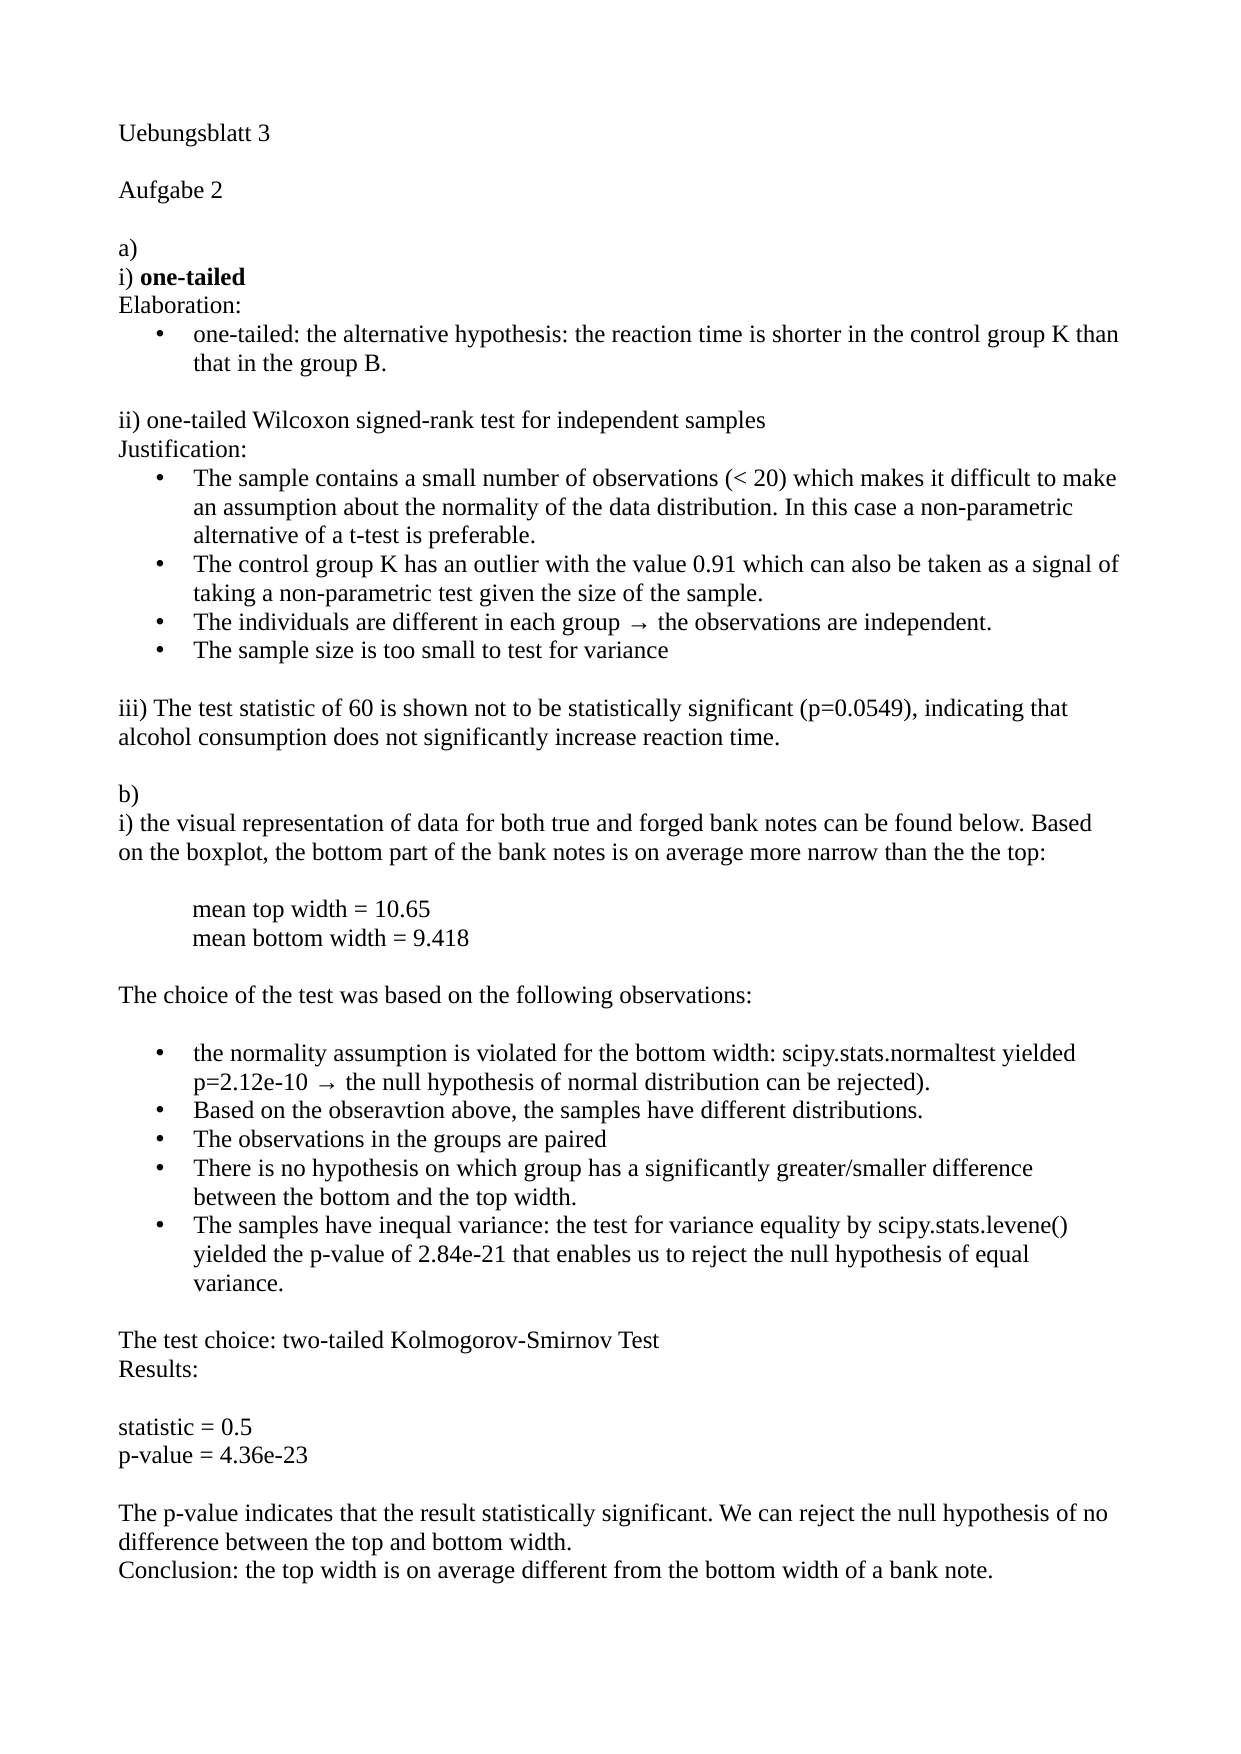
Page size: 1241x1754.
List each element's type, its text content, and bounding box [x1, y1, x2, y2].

text iii) The test statistic of 60 is shown not to be statistically significant (p=0.0549), indicating that alcohol consumption does not significantly increase reaction time. [118, 693, 1122, 751]
text The choice of the test was based on the following observations: [118, 981, 1122, 1009]
text i) one-tailed [118, 262, 1122, 291]
list one-tailed: the alternative hypothesis: the reaction time is shorter in the control group K than that in the group B. [156, 319, 1122, 377]
list The observations in the groups are paired [156, 1124, 1122, 1153]
text ii) one-tailed Wilcoxon signed-rank test for independent samples [118, 406, 1122, 434]
list The sample contains a small number of observations (< 20) which makes it difficult to make an assumption about the normality of the data distribution. In this case a non-parametric alternative of a t-test is preferable. [156, 463, 1122, 549]
list the normality assumption is violated for the bottom width: scipy.stats.normaltest yielded p=2.12e-10 → the null hypothesis of normal distribution can be rejected). [156, 1038, 1122, 1096]
list Based on the obseravtion above, the samples have different distributions. [156, 1096, 1122, 1124]
text Conclusion: the top width is on average different from the bottom width of a bank note. [118, 1556, 1122, 1584]
text Results: [118, 1354, 1122, 1383]
text Justification: [118, 434, 1122, 463]
text The test choice: two-tailed Kolmogorov-Smirnov Test [118, 1326, 1122, 1354]
text Aufgabe 2 [118, 176, 1122, 204]
text statistic = 0.5 [118, 1412, 1122, 1441]
list The control group K has an outlier with the value 0.91 which can also be taken as a signal of taking a non-parametric test given the size of the sample. [156, 549, 1122, 607]
list The individuals are different in each group → the observations are independent. [156, 607, 1122, 636]
text b) [118, 779, 1122, 808]
text p-value = 4.36e-23 [118, 1441, 1122, 1469]
text mean top width = 10.65 [118, 894, 1122, 923]
text Uebungsblatt 3 [118, 118, 1122, 147]
text The p-value indicates that the result statistically significant. We can reject the null hypothesis of no difference between the top and bottom width. [118, 1498, 1122, 1556]
list The samples have inequal variance: the test for variance equality by scipy.stats.levene() yielded the p-value of 2.84e-21 that enables us to reject the null hypothesis of equal variance. [156, 1211, 1122, 1297]
text Elaboration: [118, 291, 1122, 319]
text mean bottom width = 9.418 [118, 923, 1122, 952]
text i) the visual representation of data for both true and forged bank notes can be found below. Based on the boxplot, the bottom part of the bank notes is on average more narrow than the the top: [118, 808, 1122, 866]
text a) [118, 233, 1122, 262]
list There is no hypothesis on which group has a significantly greater/smaller difference between the bottom and the top width. [156, 1153, 1122, 1211]
list The sample size is too small to test for variance [156, 636, 1122, 664]
